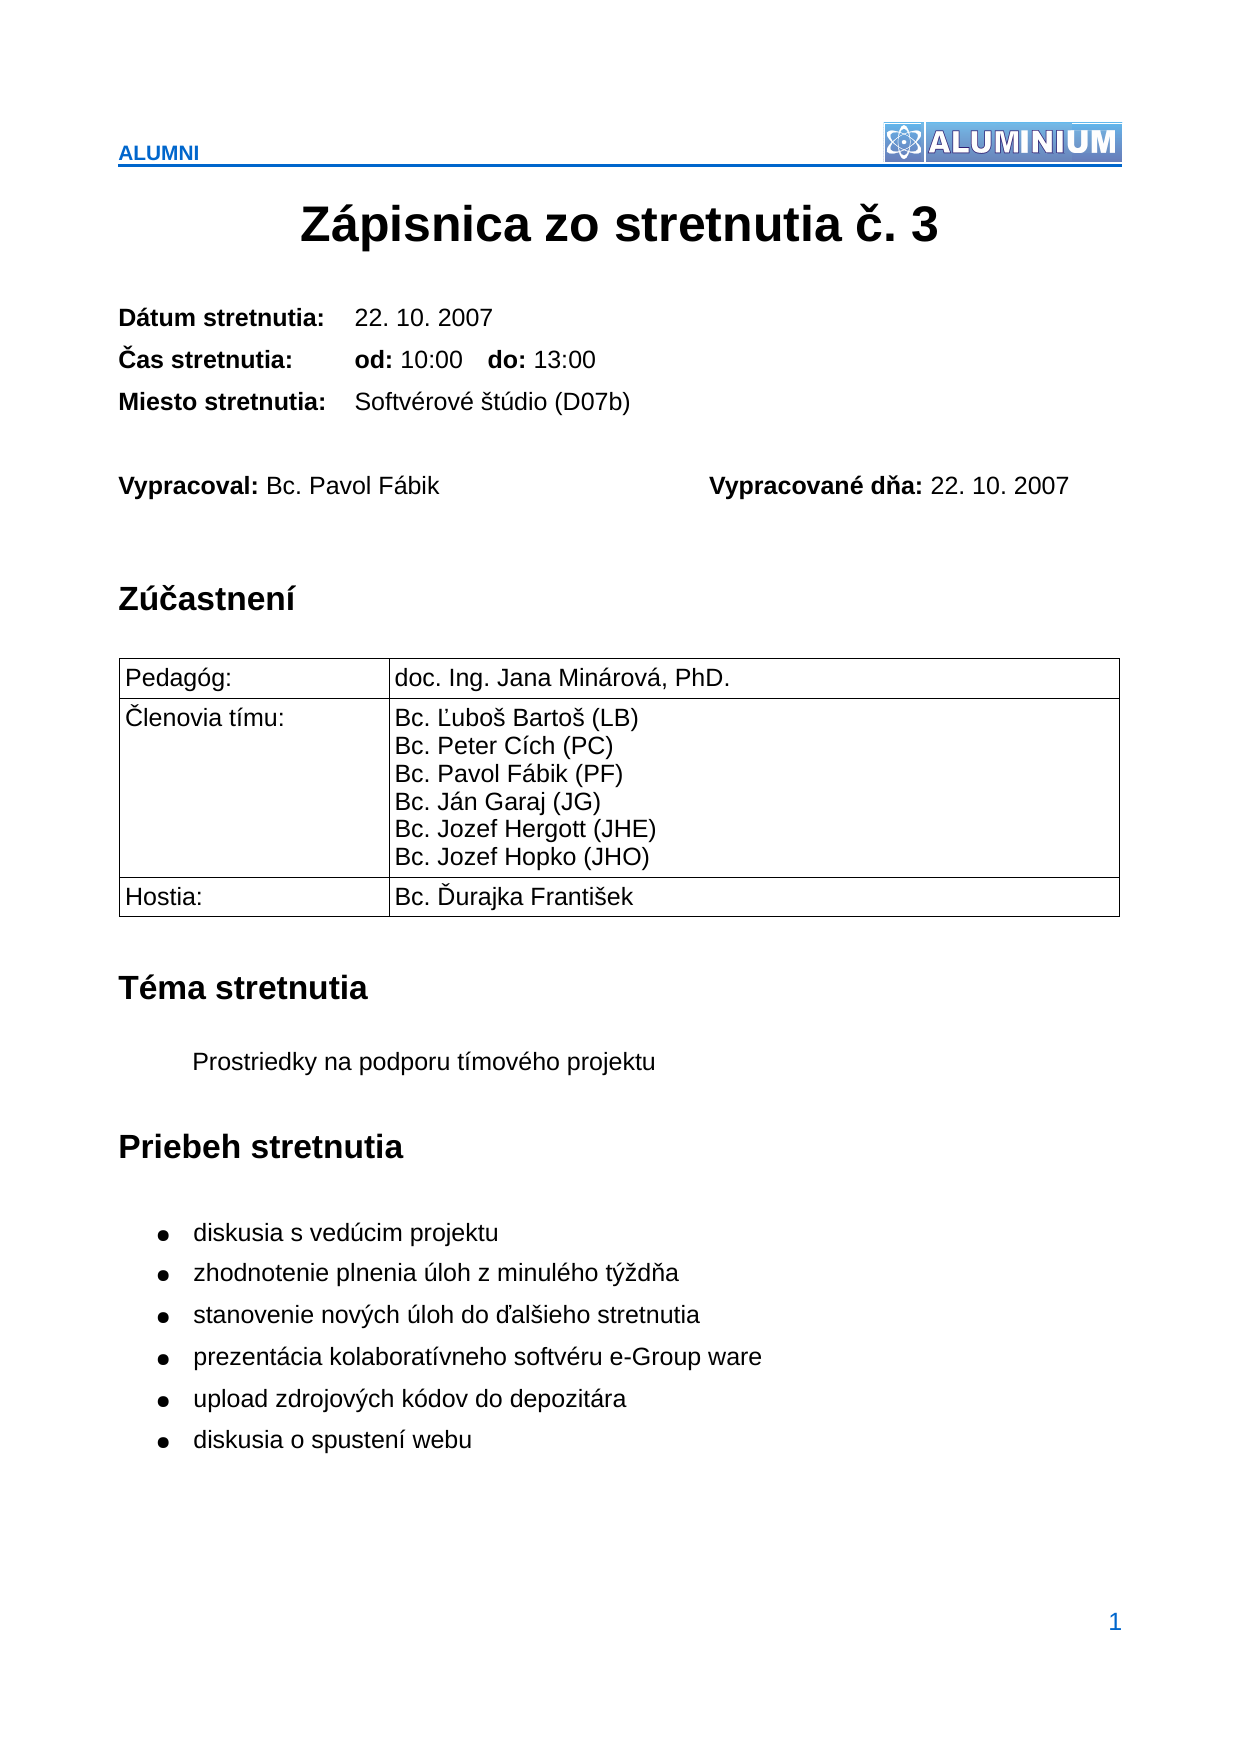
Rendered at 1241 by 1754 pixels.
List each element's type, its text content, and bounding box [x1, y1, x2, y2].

text Zápisnica zo stretnutia č. 3 [118, 196, 1122, 252]
table_cell Hostia: [120, 878, 389, 916]
subtitle Priebeh stretnutia [118, 1128, 1122, 1166]
text Miesto stretnutia: Softvérové štúdio (D07b) [118, 388, 1122, 416]
list zhodnotenie plnenia úloh z minulého týždňa [156, 1259, 1122, 1287]
list stanovenie nových úloh do ďalšieho stretnutia [156, 1301, 1122, 1328]
list diskusia o spustení webu [156, 1426, 1122, 1454]
list diskusia s vedúcim projektu [156, 1218, 1122, 1246]
text Prostriedky na podporu tímového projektu [118, 1047, 1122, 1075]
subtitle Zúčastnení [118, 580, 1122, 618]
list prezentácia kolaboratívneho softvéru e-Group ware [156, 1342, 1122, 1370]
table_header doc. Ing. Jana Minárová, PhD. [390, 659, 1119, 698]
text Čas stretnutia: od: 10:00 do: 13:00 [118, 346, 1122, 374]
text Dátum stretnutia: 22. 10. 2007 [118, 304, 1122, 332]
table_cell Bc. Ďurajka František [390, 878, 1119, 916]
table_cell Členovia tímu: [120, 699, 389, 877]
table_cell Bc. Ľuboš Bartoš (LB) Bc. Peter Cích (PC) Bc. Pavol Fábik (PF) Bc. Ján Garaj (JG) Bc. Jozef Hergott (JHE) Bc. Jozef Hopko (JHO) [390, 699, 1119, 877]
table_header Pedagóg: [120, 659, 389, 698]
subtitle Téma stretnutia [118, 969, 1122, 1007]
list upload zdrojových kódov do depozitára [156, 1384, 1122, 1412]
text Vypracoval: Bc. Pavol Fábik Vypracované dňa: 22. 10. 2007 [118, 472, 1122, 499]
